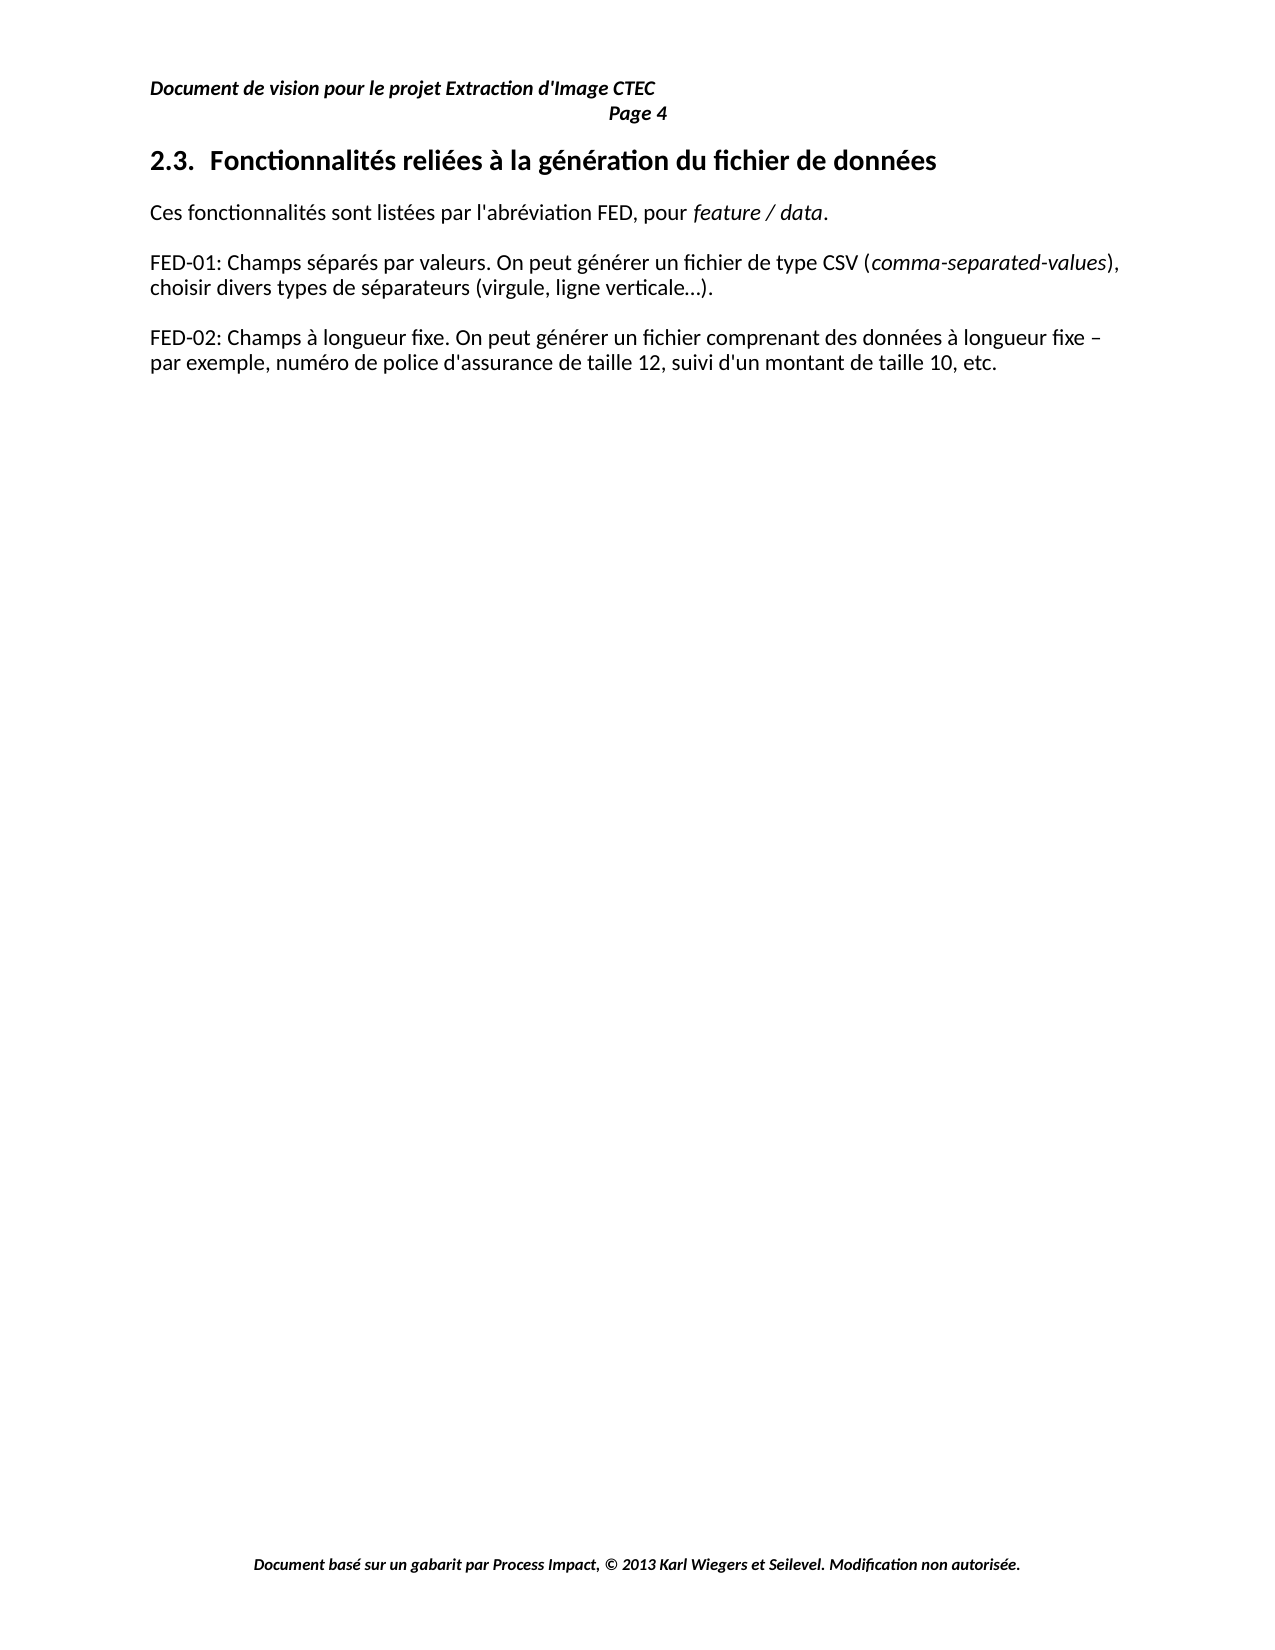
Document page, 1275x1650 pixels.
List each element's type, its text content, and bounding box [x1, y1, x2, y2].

text Ces fonctionnalités sont listées par l'abréviation FED, pour feature / data. [150, 200, 1125, 225]
text FED-02: Champs à longueur fixe. On peut générer un fichier comprenant des données à longueur fixe – par exemple, numéro de police d'assurance de taille 12, suivi d'un montant de taille 10, etc. [150, 325, 1125, 375]
subtitle Fonctionnalités reliées à la génération du fichier de données [150, 150, 1125, 175]
text FED-01: Champs séparés par valeurs. On peut générer un fichier de type CSV (comma-separated-values), choisir divers types de séparateurs (virgule, ligne verticale…). [150, 250, 1125, 300]
